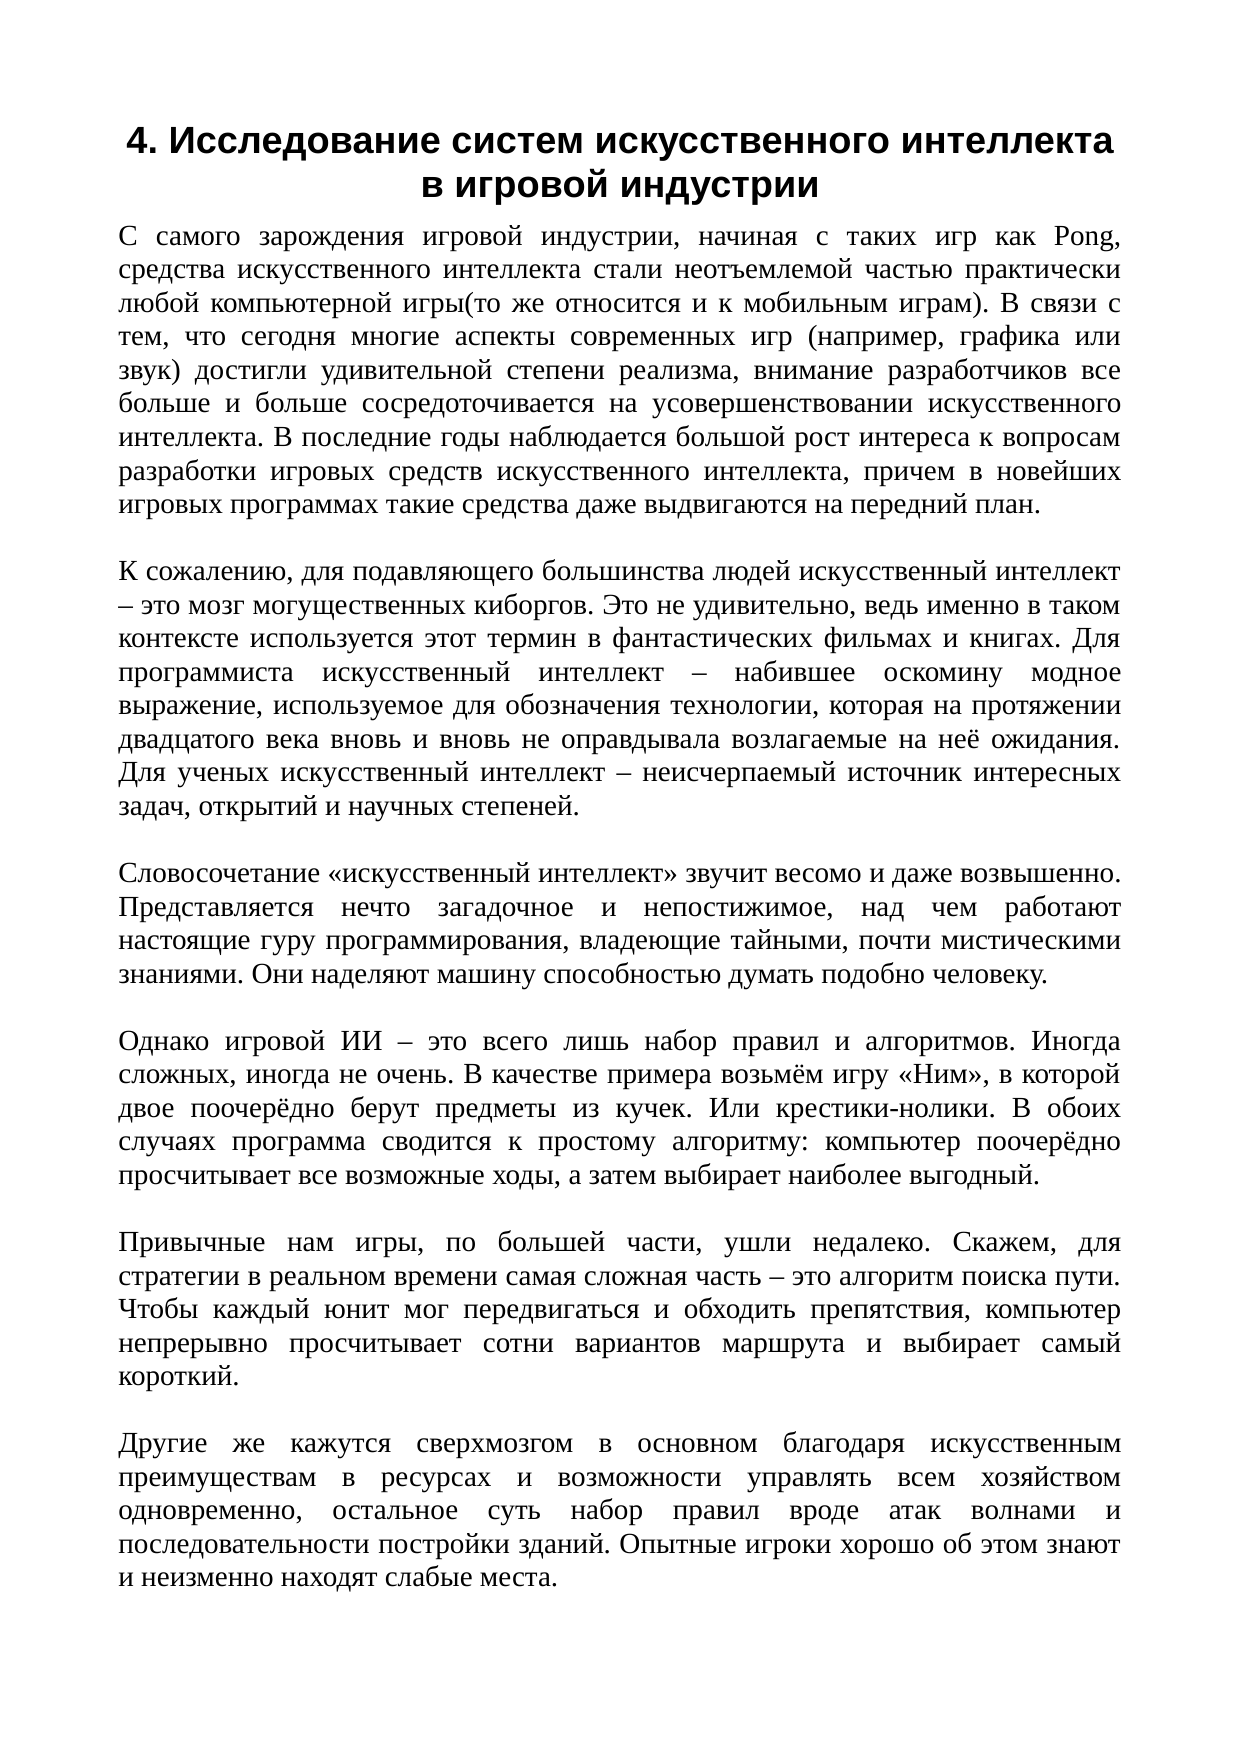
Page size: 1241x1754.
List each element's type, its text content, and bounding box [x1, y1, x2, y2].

text Словосочетание «искусственный интеллект» звучит весомо и даже возвышенно. Представляется нечто загадочное и непостижимое, над чем работают настоящие гуру программирования, владеющие тайными, почти мистическими знаниями. Они наделяют машину способностью думать подобно человеку. [118, 855, 1122, 989]
text Другие же кажутся сверхмозгом в основном благодаря искусственным преимуществам в ресурсах и возможности управлять всем хозяйством одновременно, остальное суть набор правил вроде атак волнами и последовательности постройки зданий. Опытные игроки хорошо об этом знают и неизменно находят слабые места. [118, 1425, 1122, 1593]
text К сожалению, для подавляющего большинства людей искусственный интеллект – это мозг могущественных киборгов. Это не удивительно, ведь именно в таком контексте используется этот термин в фантастических фильмах и книгах. Для программиста искусственный интеллект – набившее оскомину модное выражение, используемое для обозначения технологии, которая на протяжении двадцатого века вновь и вновь не оправдывала возлагаемые на неё ожидания. Для ученых искусственный интеллект – неисчерпаемый источник интересных задач, открытий и научных степеней. [118, 553, 1122, 822]
subtitle 4. Исследование систем искусственного интеллекта в игровой индустрии [118, 118, 1122, 205]
text С самого зарождения игровой индустрии, начиная с таких игр как Pong, средства искусственного интеллекта стали неотъемлемой частью практически любой компьютерной игры(то же относится и к мобильным играм). В связи с тем, что сегодня многие аспекты современных игр (например, графика или звук) достигли удивительной степени реализма, внимание разработчиков все больше и больше сосредоточивается на усовершенствовании искусственного интеллекта. В последние годы наблюдается большой рост интереса к вопросам разработки игровых средств искусственного интеллекта, причем в новейших игровых программах такие средства даже выдвигаются на передний план. [118, 218, 1122, 520]
text Привычные нам игры, по большей части, ушли недалеко. Скажем, для стратегии в реальном времени самая сложная часть – это алгоритм поиска пути. Чтобы каждый юнит мог передвигаться и обходить препятствия, компьютер непрерывно просчитывает сотни вариантов маршрута и выбирает самый короткий. [118, 1224, 1122, 1392]
text Однако игровой ИИ – это всего лишь набор правил и алгоритмов. Иногда сложных, иногда не очень. В качестве примера возьмём игру «Ним», в которой двое поочерёдно берут предметы из кучек. Или крестики-нолики. В обоих случаях программа сводится к простому алгоритму: компьютер поочерёдно просчитывает все возможные ходы, а затем выбирает наиболее выгодный. [118, 1023, 1122, 1191]
